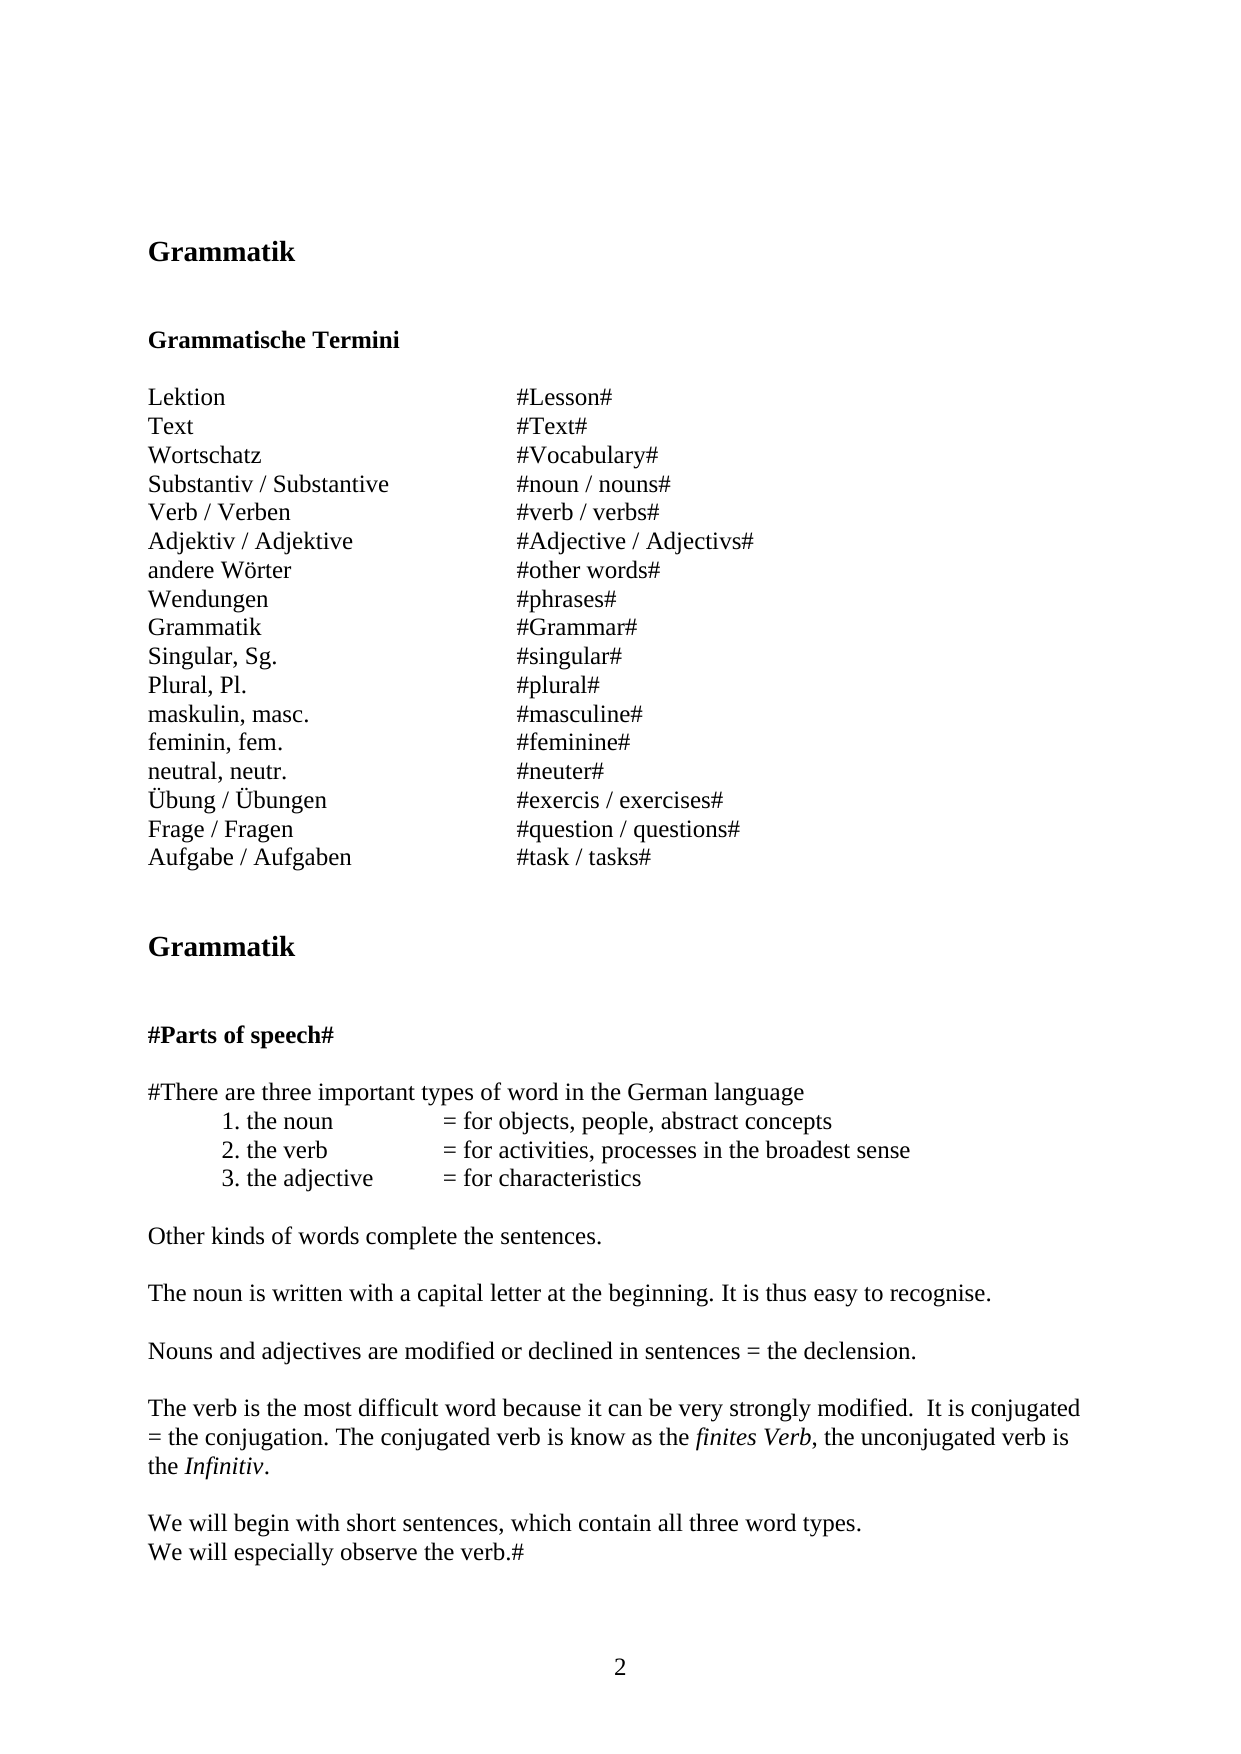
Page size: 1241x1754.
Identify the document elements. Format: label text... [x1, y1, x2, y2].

text Grammatische Termini [148, 325, 1093, 354]
text 1. the noun = for objects, people, abstract concepts [148, 1106, 1093, 1135]
text The verb is the most difficult word because it can be very strongly modified. It is conjugated = the conjugation. The conjugated verb is know as the finites Verb, the unconjugated verb is the Infinitiv. [148, 1393, 1093, 1480]
text 2. the verb = for activities, processes in the broadest sense [148, 1135, 1093, 1163]
text neutral, neutr. #neuter# [148, 756, 1093, 785]
text Text #Text# [148, 411, 1093, 440]
text Grammatik #Grammar# [148, 612, 1093, 641]
text Other kinds of words complete the sentences. [148, 1221, 1093, 1250]
text Frage / Fragen #question / questions# [148, 814, 1093, 842]
text Lektion #Lesson# [148, 382, 1093, 411]
text Aufgabe / Aufgaben #task / tasks# [148, 842, 1093, 871]
text #Parts of speech# [148, 1020, 1093, 1048]
text Nouns and adjectives are modified or declined in sentences = the declension. [148, 1336, 1093, 1365]
text Grammatik [148, 929, 1093, 962]
text 3. the adjective = for characteristics [148, 1163, 1093, 1192]
text Wendungen #phrases# [148, 584, 1093, 612]
text Grammatik [148, 234, 1093, 267]
text feminin, fem. #feminine# [148, 727, 1093, 756]
text #There are three important types of word in the German language [148, 1077, 1093, 1106]
text Plural, Pl. #plural# [148, 670, 1093, 699]
text Substantiv / Substantive #noun / nouns# [148, 469, 1093, 497]
text Singular, Sg. #singular# [148, 641, 1093, 670]
text We will begin with short sentences, which contain all three word types. [148, 1508, 1093, 1537]
text Wortschatz #Vocabulary# [148, 440, 1093, 469]
text Adjektiv / Adjektive #Adjective / Adjectivs# [148, 526, 1093, 555]
text andere Wörter #other words# [148, 555, 1093, 584]
text maskulin, masc. #masculine# [148, 699, 1093, 727]
text Verb / Verben #verb / verbs# [148, 497, 1093, 526]
text Übung / Übungen #exercis / exercises# [148, 785, 1093, 814]
text The noun is written with a capital letter at the beginning. It is thus easy to recognise. [148, 1278, 1093, 1307]
text We will especially observe the verb.# [148, 1537, 1093, 1566]
